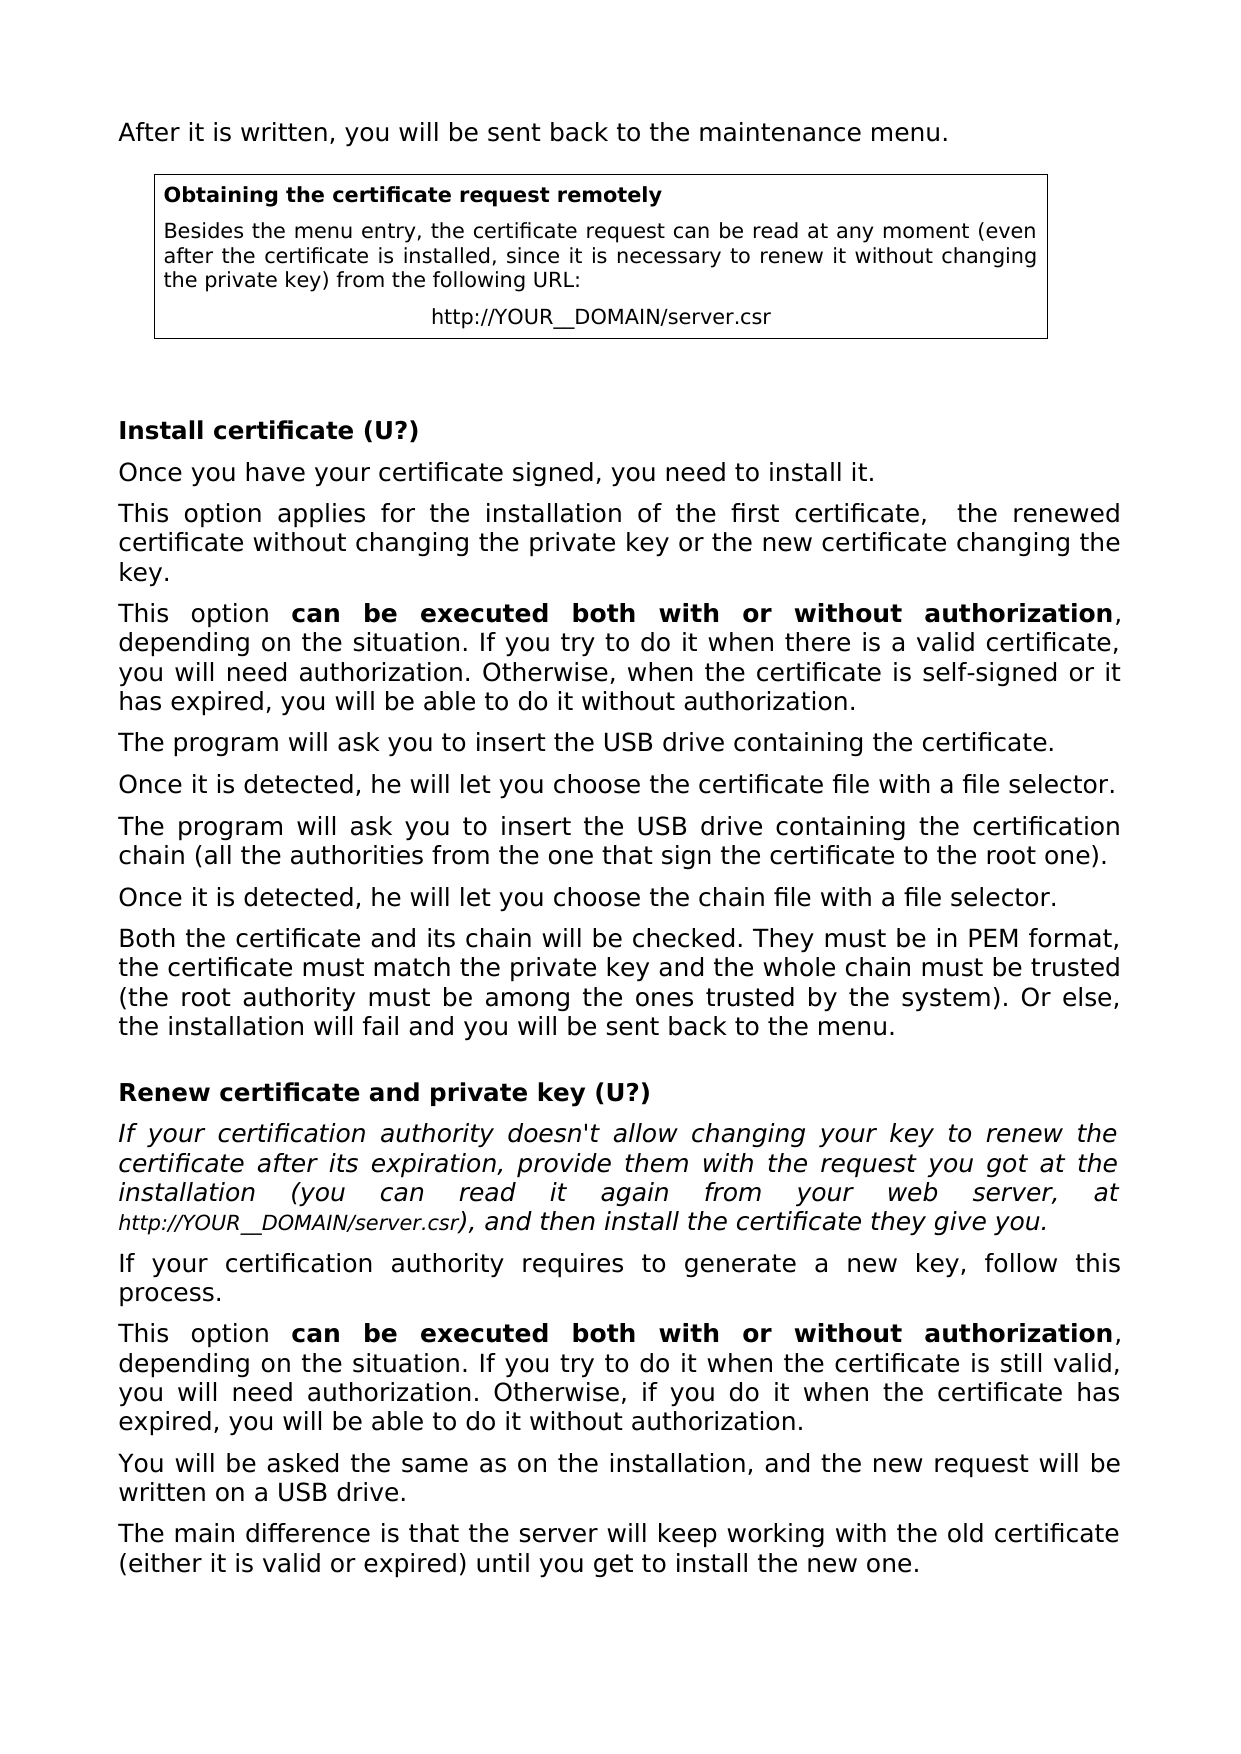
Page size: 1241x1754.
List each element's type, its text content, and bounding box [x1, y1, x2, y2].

text If your certification authority requires to generate a new key, follow this process. [118, 1249, 1122, 1307]
text If your certification authority doesn't allow changing your key to renew the certificate after its expiration, provide them with the request you got at the installation (you can read it again from your web server, at http://YOUR__DOMAIN/server.csr), and then install the certificate they give you. [118, 1120, 1122, 1236]
text This option applies for the installation of the first certificate, the renewed certificate without changing the private key or the new certificate changing the key. [118, 499, 1122, 587]
subtitle Renew certificate and private key (U?) [118, 1078, 1122, 1107]
text This option can be executed both with or without authorization, depending on the situation. If you try to do it when the certificate is still valid, you will need authorization. Otherwise, if you do it when the certificate has expired, you will be able to do it without authorization. [118, 1320, 1122, 1436]
text Once it is detected, he will let you choose the chain file with a file selector. [118, 883, 1122, 912]
text The program will ask you to insert the USB drive containing the certification chain (all the authorities from the one that sign the certificate to the root one). [118, 812, 1122, 870]
text Besides the menu entry, the certificate request can be read at any moment (even after the certificate is installed, since it is necessary to renew it without changing the private key) from the following URL: [163, 219, 1038, 292]
text Once you have your certificate signed, you need to install it. [118, 458, 1122, 487]
text After it is written, you will be sent back to the maintenance menu. [118, 118, 1122, 147]
text Once it is detected, he will let you choose the certificate file with a file selector. [118, 770, 1122, 799]
text This option can be executed both with or without authorization, depending on the situation. If you try to do it when there is a valid certificate, you will need authorization. Otherwise, when the certificate is self-signed or it has expired, you will be able to do it without authorization. [118, 599, 1122, 716]
text The program will ask you to insert the USB drive containing the certificate. [118, 728, 1122, 758]
text The main difference is that the server will keep working with the old certificate (either it is valid or expired) until you get to install the new one. [118, 1520, 1122, 1578]
text Obtaining the certificate request remotely [163, 183, 1038, 207]
text You will be asked the same as on the installation, and the new request will be written on a USB drive. [118, 1449, 1122, 1507]
text http://YOUR__DOMAIN/server.csr [163, 305, 1038, 329]
subtitle Install certificate (U?) [118, 417, 1122, 445]
text Both the certificate and its chain will be checked. They must be in PEM format, the certificate must match the private key and the whole chain must be trusted (the root authority must be among the ones trusted by the system). Or else, the installation will fail and you will be sent back to the menu. [118, 924, 1122, 1041]
